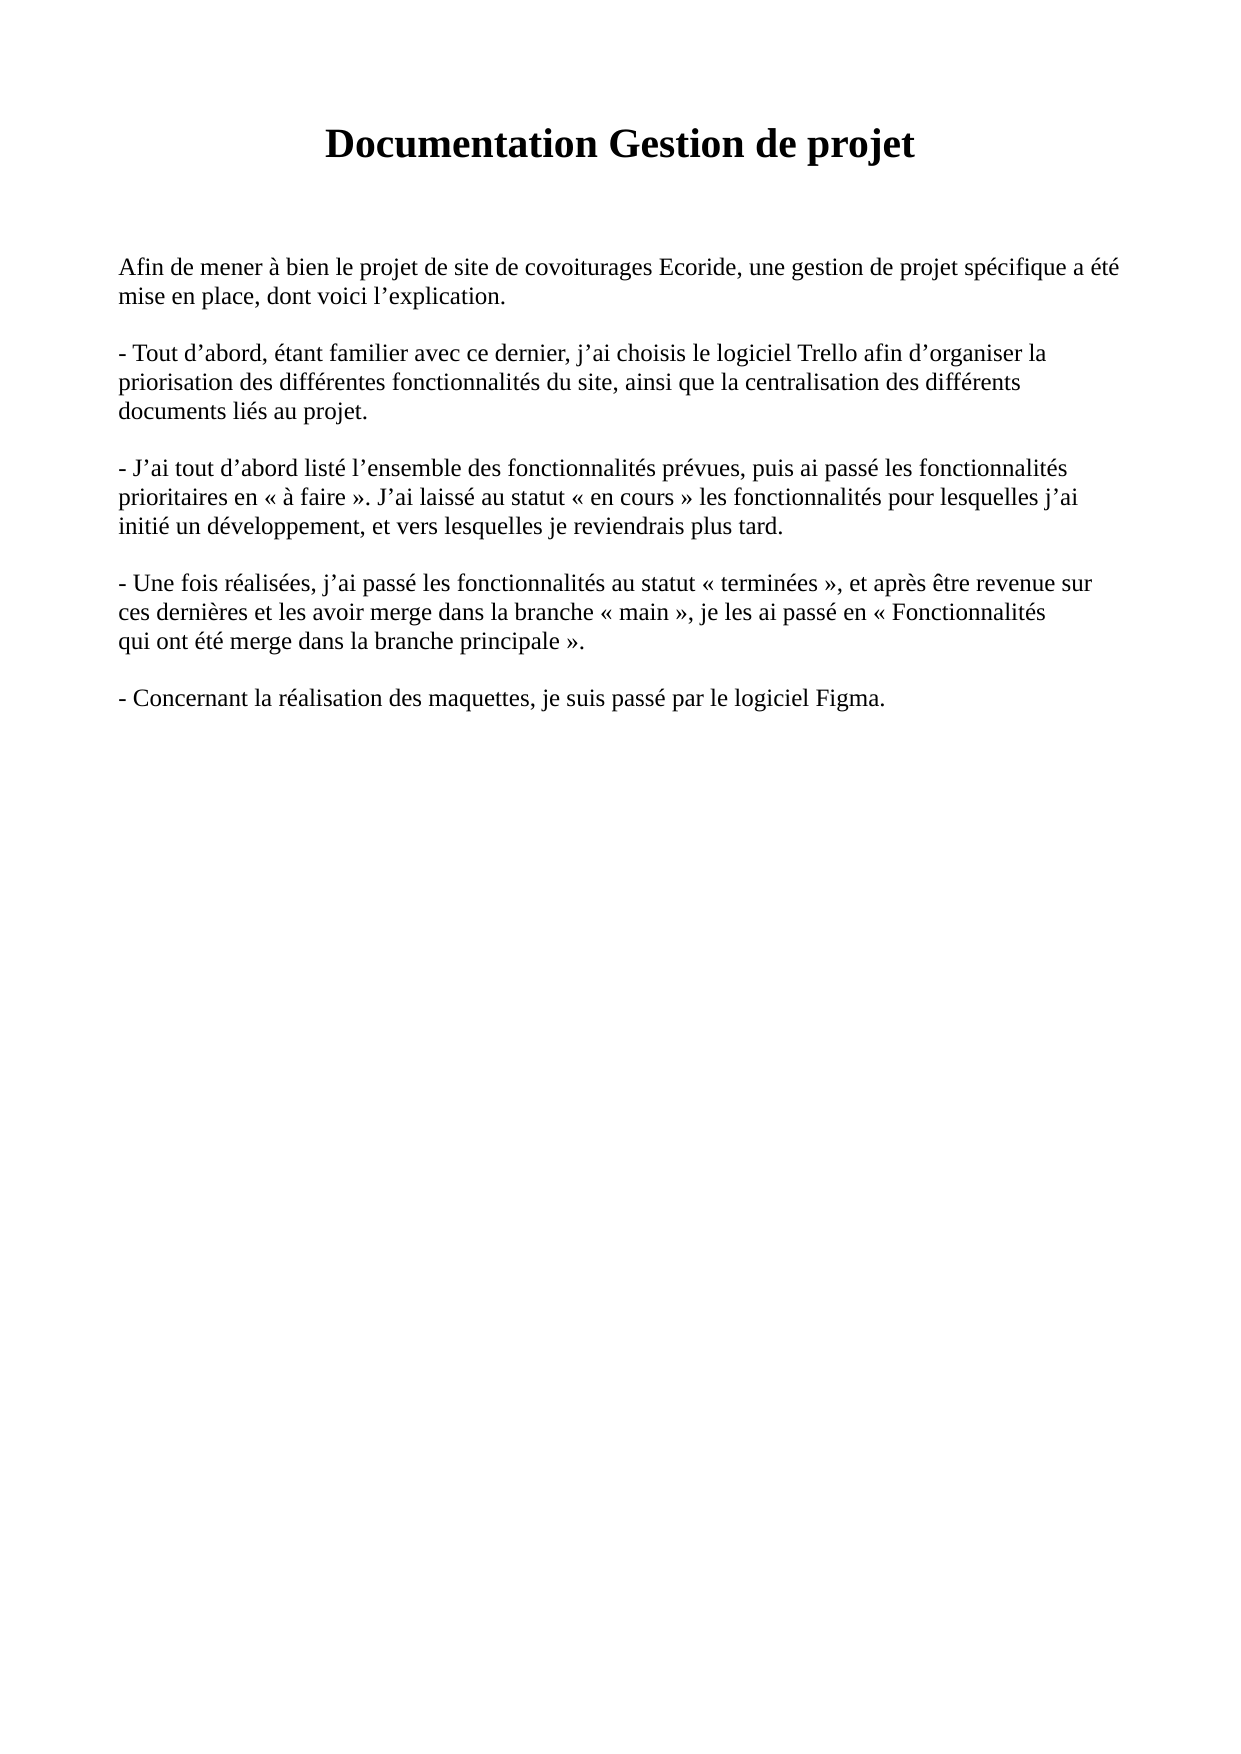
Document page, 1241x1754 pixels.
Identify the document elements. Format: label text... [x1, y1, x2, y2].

text - Concernant la réalisation des maquettes, je suis passé par le logiciel Figma. [118, 683, 1122, 712]
text - Tout d’abord, étant familier avec ce dernier, j’ai choisis le logiciel Trello afin d’organiser la priorisation des différentes fonctionnalités du site, ainsi que la centralisation des différents documents liés au projet. [118, 338, 1122, 453]
text qui ont été merge dans la branche principale ». [118, 626, 1122, 683]
text Afin de mener à bien le projet de site de covoiturages Ecoride, une gestion de projet spécifique a été mise en place, dont voici l’explication. [118, 252, 1122, 310]
text Documentation Gestion de projet [118, 118, 1122, 166]
text - J’ai tout d’abord listé l’ensemble des fonctionnalités prévues, puis ai passé les fonctionnalités prioritaires en « à faire ». J’ai laissé au statut « en cours » les fonctionnalités pour lesquelles j’ai initié un développement, et vers lesquelles je reviendrais plus tard. - Une fois réalisées, j’ai passé les fonctionnalités au statut « terminées », et après être revenue sur ces dernières et les avoir merge dans la branche « main », je les ai passé en « Fonctionnalités [118, 453, 1122, 626]
